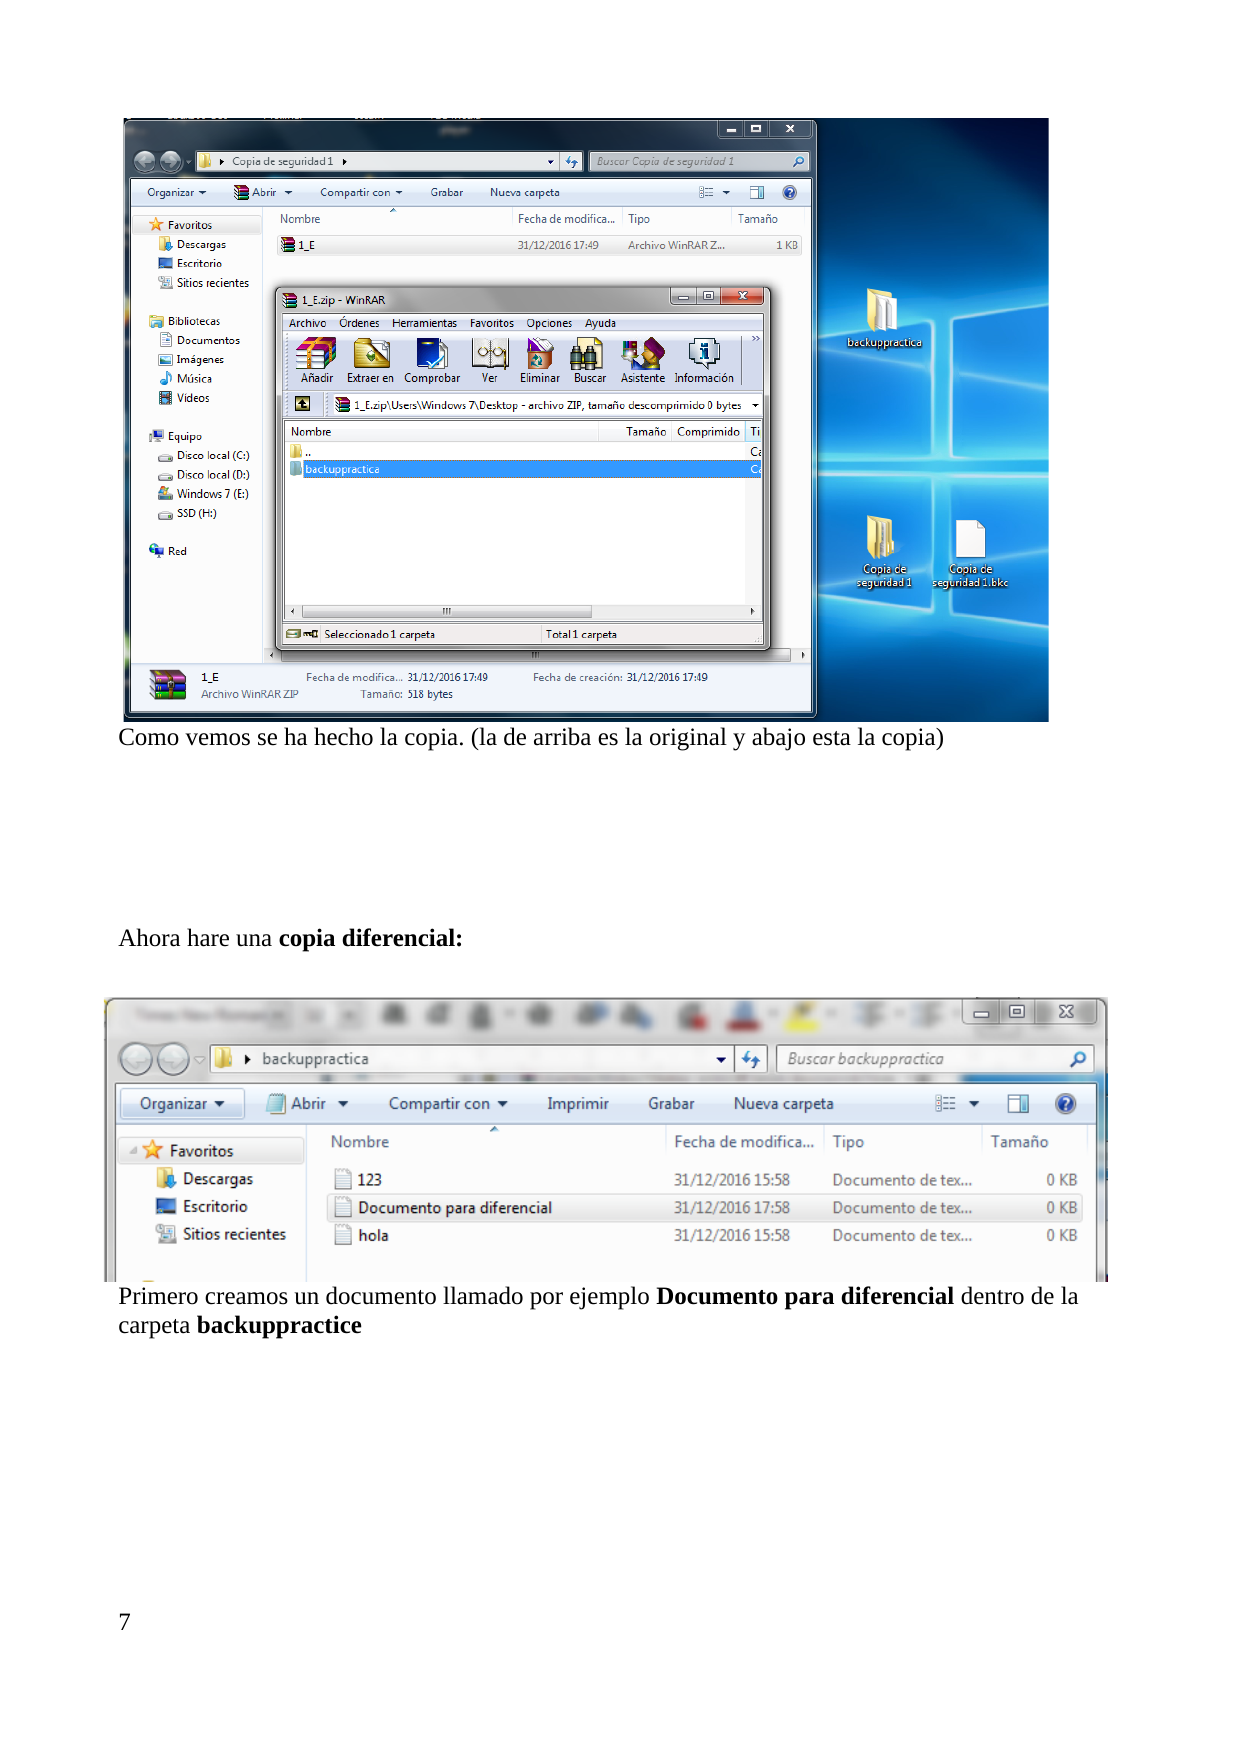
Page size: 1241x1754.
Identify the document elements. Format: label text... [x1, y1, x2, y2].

text Primero creamos un documento llamado por ejemplo Documento para diferencial dentro de la carpeta backuppractice [118, 981, 1122, 1339]
text Ahora hare una copia diferencial: [118, 923, 1122, 952]
picture [123, 118, 1049, 722]
text Como vemos se ha hecho la copia. (la de arriba es la original y abajo esta la copia) [118, 118, 1122, 751]
picture [103, 997, 1108, 1282]
